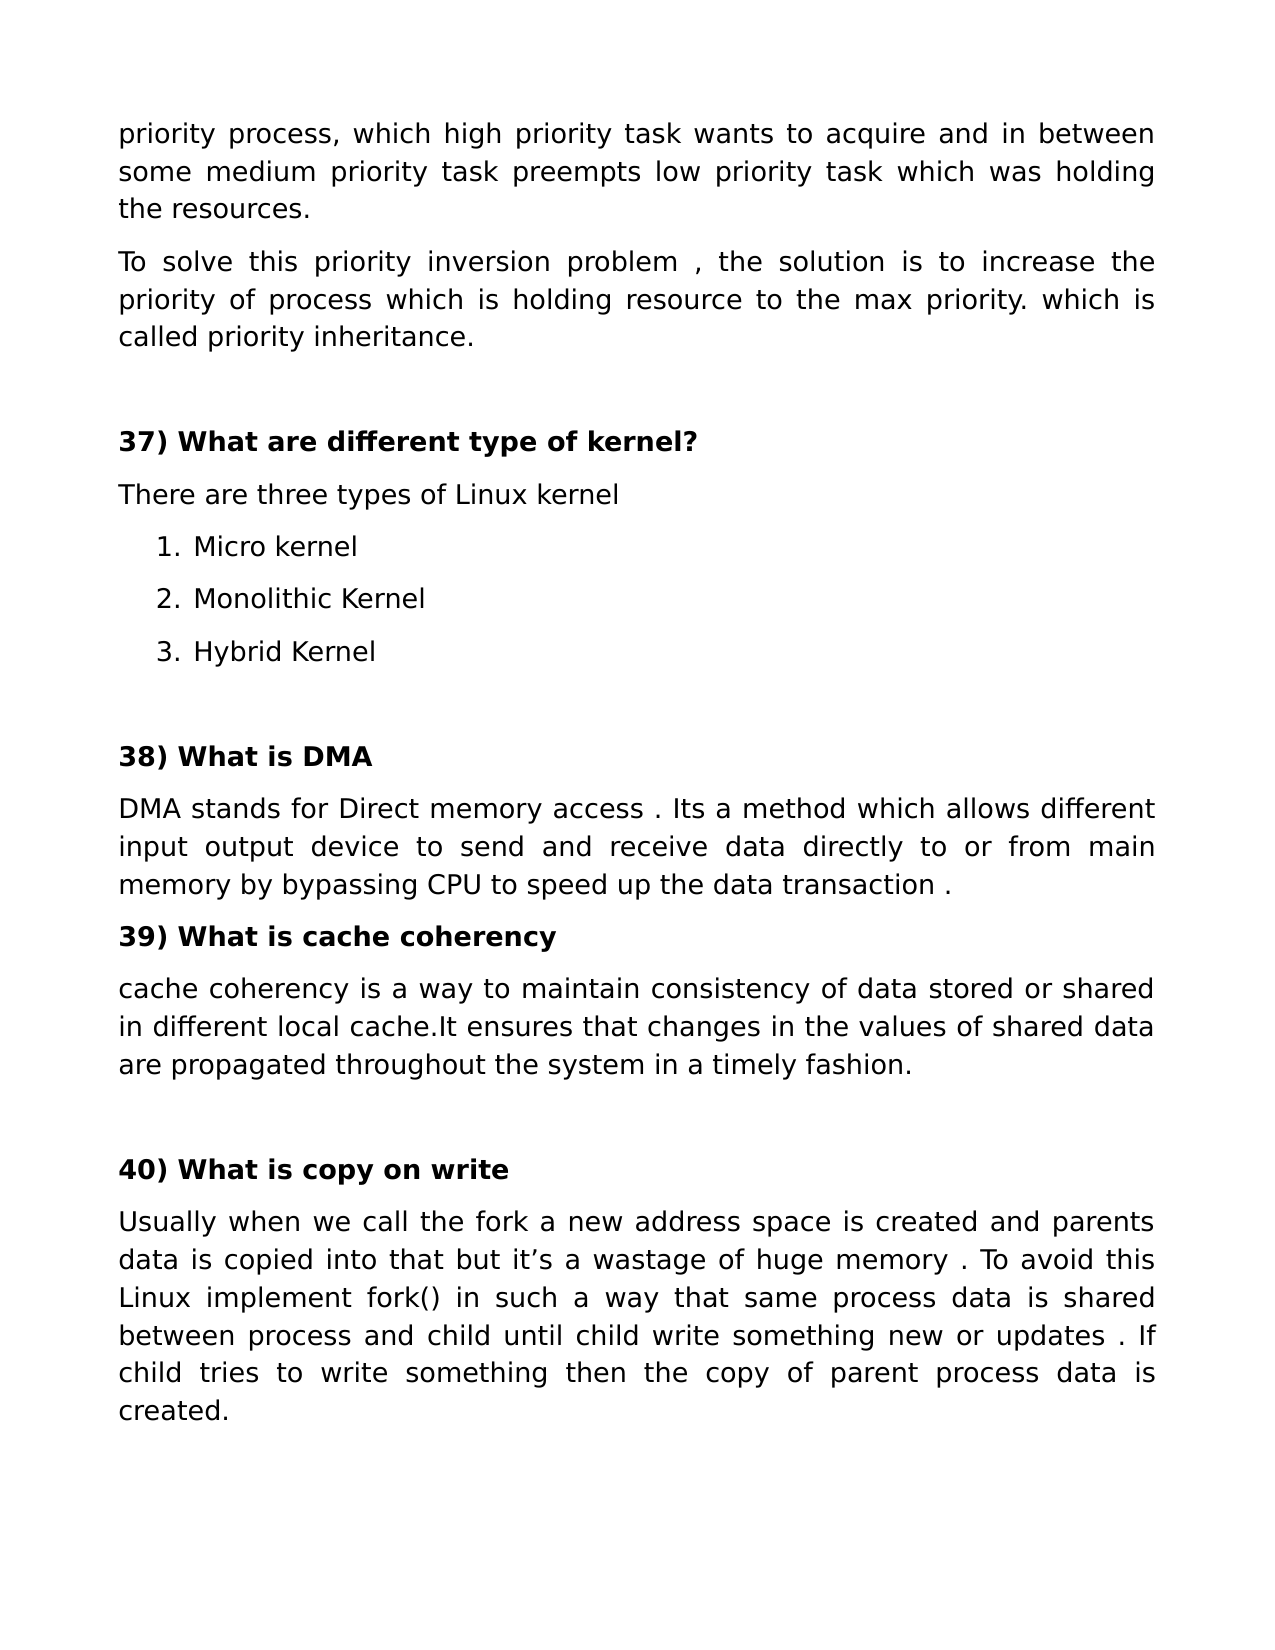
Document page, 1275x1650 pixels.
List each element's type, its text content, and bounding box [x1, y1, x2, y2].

text 37) What are different type of kernel? [118, 427, 1157, 458]
text priority process, which high priority task wants to acquire and in between some medium priority task preempts low priority task which was holding the resources. [118, 118, 1157, 225]
text 39) What is cache coherency [118, 921, 1157, 953]
text DMA stands for Direct memory access . Its a method which allows different input output device to send and receive data directly to or from main memory by bypassing CPU to speed up the data transaction . [118, 793, 1157, 901]
text cache coherency is a way to maintain consistency of data stored or shared in different local cache.It ensures that changes in the values of shared data are propagated throughout the system in a timely fashion. [118, 974, 1157, 1081]
text There are three types of Linux kernel [118, 479, 1157, 511]
text 38) What is DMA [118, 741, 1157, 772]
list Micro kernel [156, 531, 1157, 563]
text Usually when we call the fork a new address space is created and parents data is copied into that but it’s a wastage of huge memory . To avoid this Linux implement fork() in such a way that same process data is shared between process and child until child write something new or updates . If child tries to write something then the copy of parent process data is created. [118, 1207, 1157, 1427]
list Monolithic Kernel [156, 584, 1157, 615]
text 40) What is copy on write [118, 1154, 1157, 1186]
text To solve this priority inversion problem , the solution is to increase the priority of process which is holding resource to the max priority. which is called priority inheritance. [118, 246, 1157, 353]
list Hybrid Kernel [156, 636, 1157, 668]
